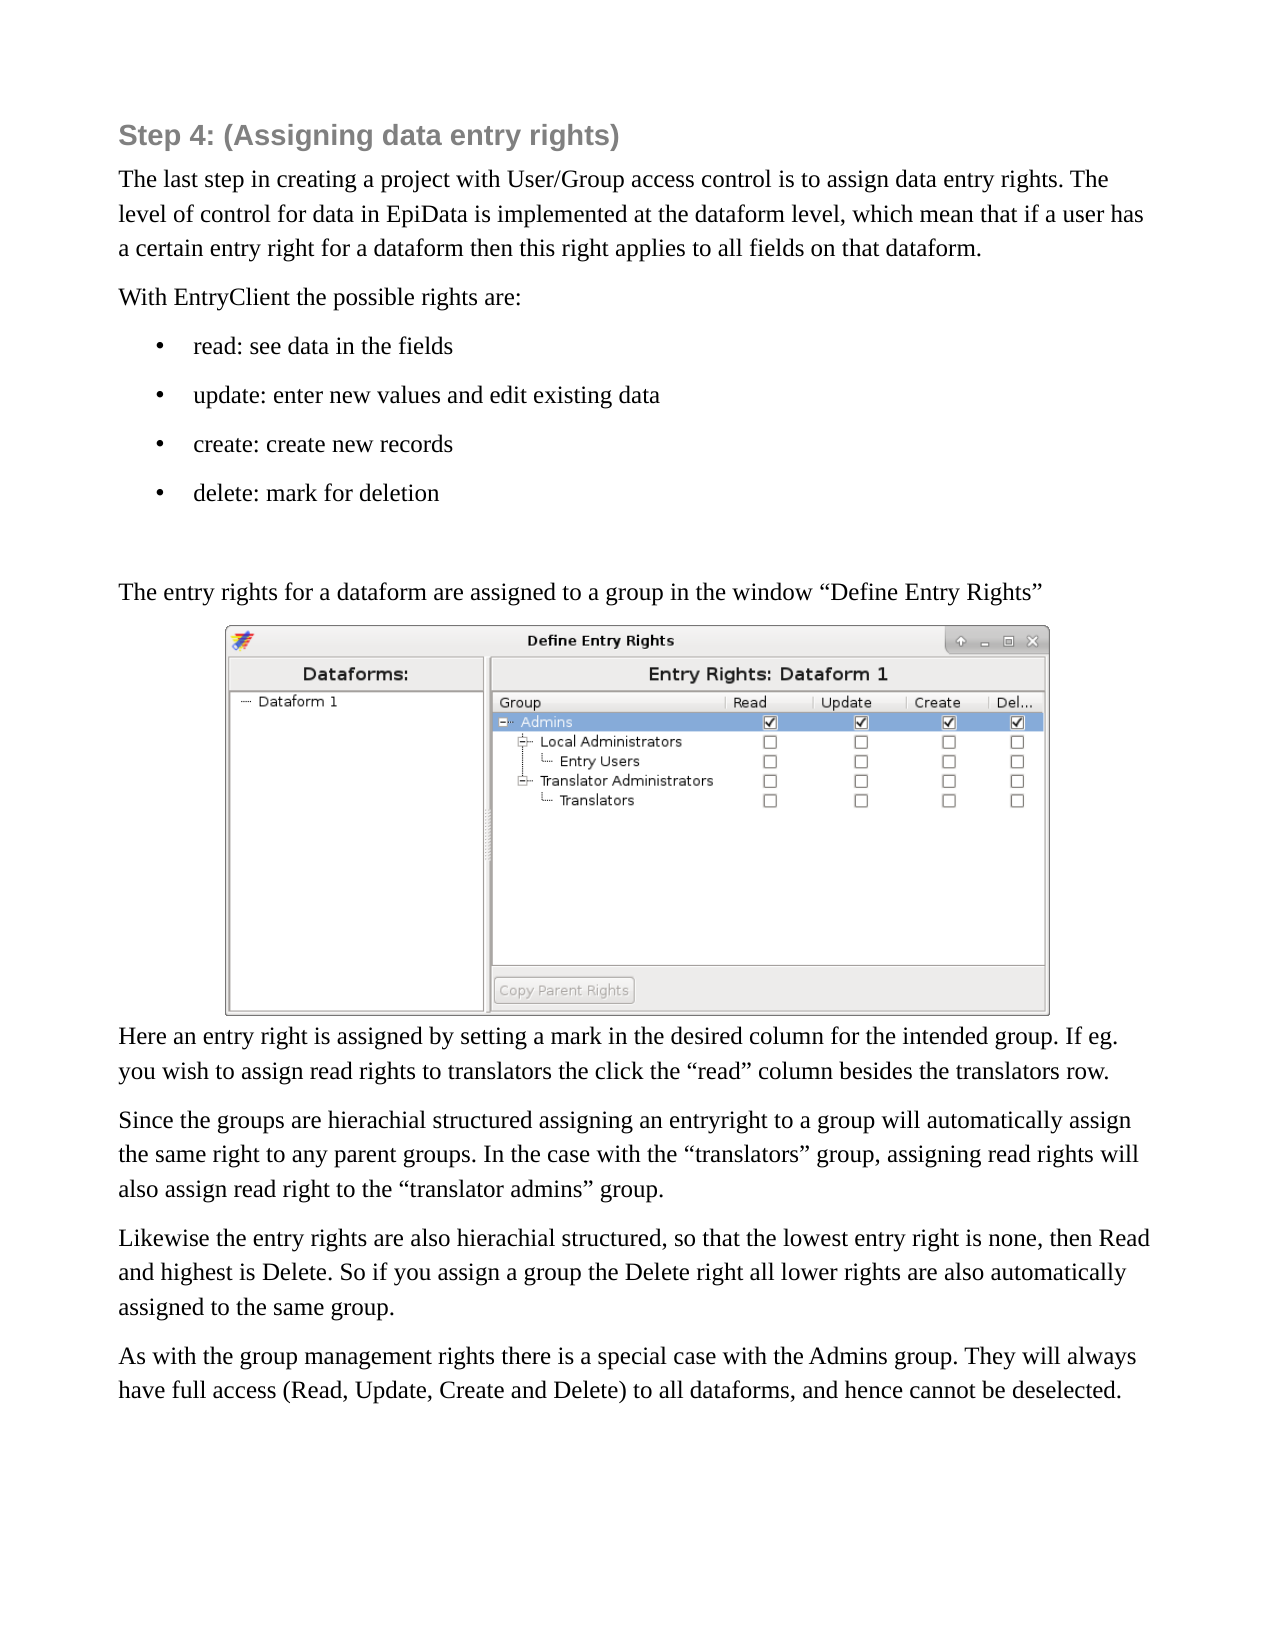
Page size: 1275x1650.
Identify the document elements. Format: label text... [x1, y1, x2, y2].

list update: enter new values and edit existing data [156, 380, 1157, 409]
text The entry rights for a dataform are assigned to a group in the window “Define Entry Rights” [118, 577, 1157, 605]
subtitle Step 4: (Assigning data entry rights) [118, 118, 1157, 152]
text As with the group management rights there is a special case with the Admins group. They will always have full access (Read, Update, Create and Delete) to all dataforms, and hence cannot be deselected. [118, 1341, 1157, 1404]
list create: create new records [156, 429, 1157, 458]
list delete: mark for deletion [156, 478, 1157, 507]
text The last step in creating a project with User/Group access control is to assign data entry rights. The level of control for data in EpiData is implemented at the dataform level, which mean that if a user has a certain entry right for a dataform then this right applies to all fields on that dataform. [118, 164, 1157, 262]
text Here an entry right is assigned by setting a mark in the desired column for the intended group. If eg. you wish to assign read rights to translators the click the “read” column besides the translators row. [118, 626, 1157, 1084]
text Since the groups are hierachial structured assigning an entryright to a group will automatically assign the same right to any parent groups. In the case with the “translators” group, assigning read rights will also assign read right to the “translator admins” group. [118, 1105, 1157, 1203]
list read: see data in the fields [156, 331, 1157, 360]
text With EntryClient the possible rights are: [118, 282, 1157, 311]
text Likewise the entry rights are also hierachial structured, so that the lowest entry right is none, then Read and highest is Delete. So if you assign a group the Delete right all lower rights are also automatically assigned to the same group. [118, 1223, 1157, 1321]
picture [225, 625, 1050, 1016]
